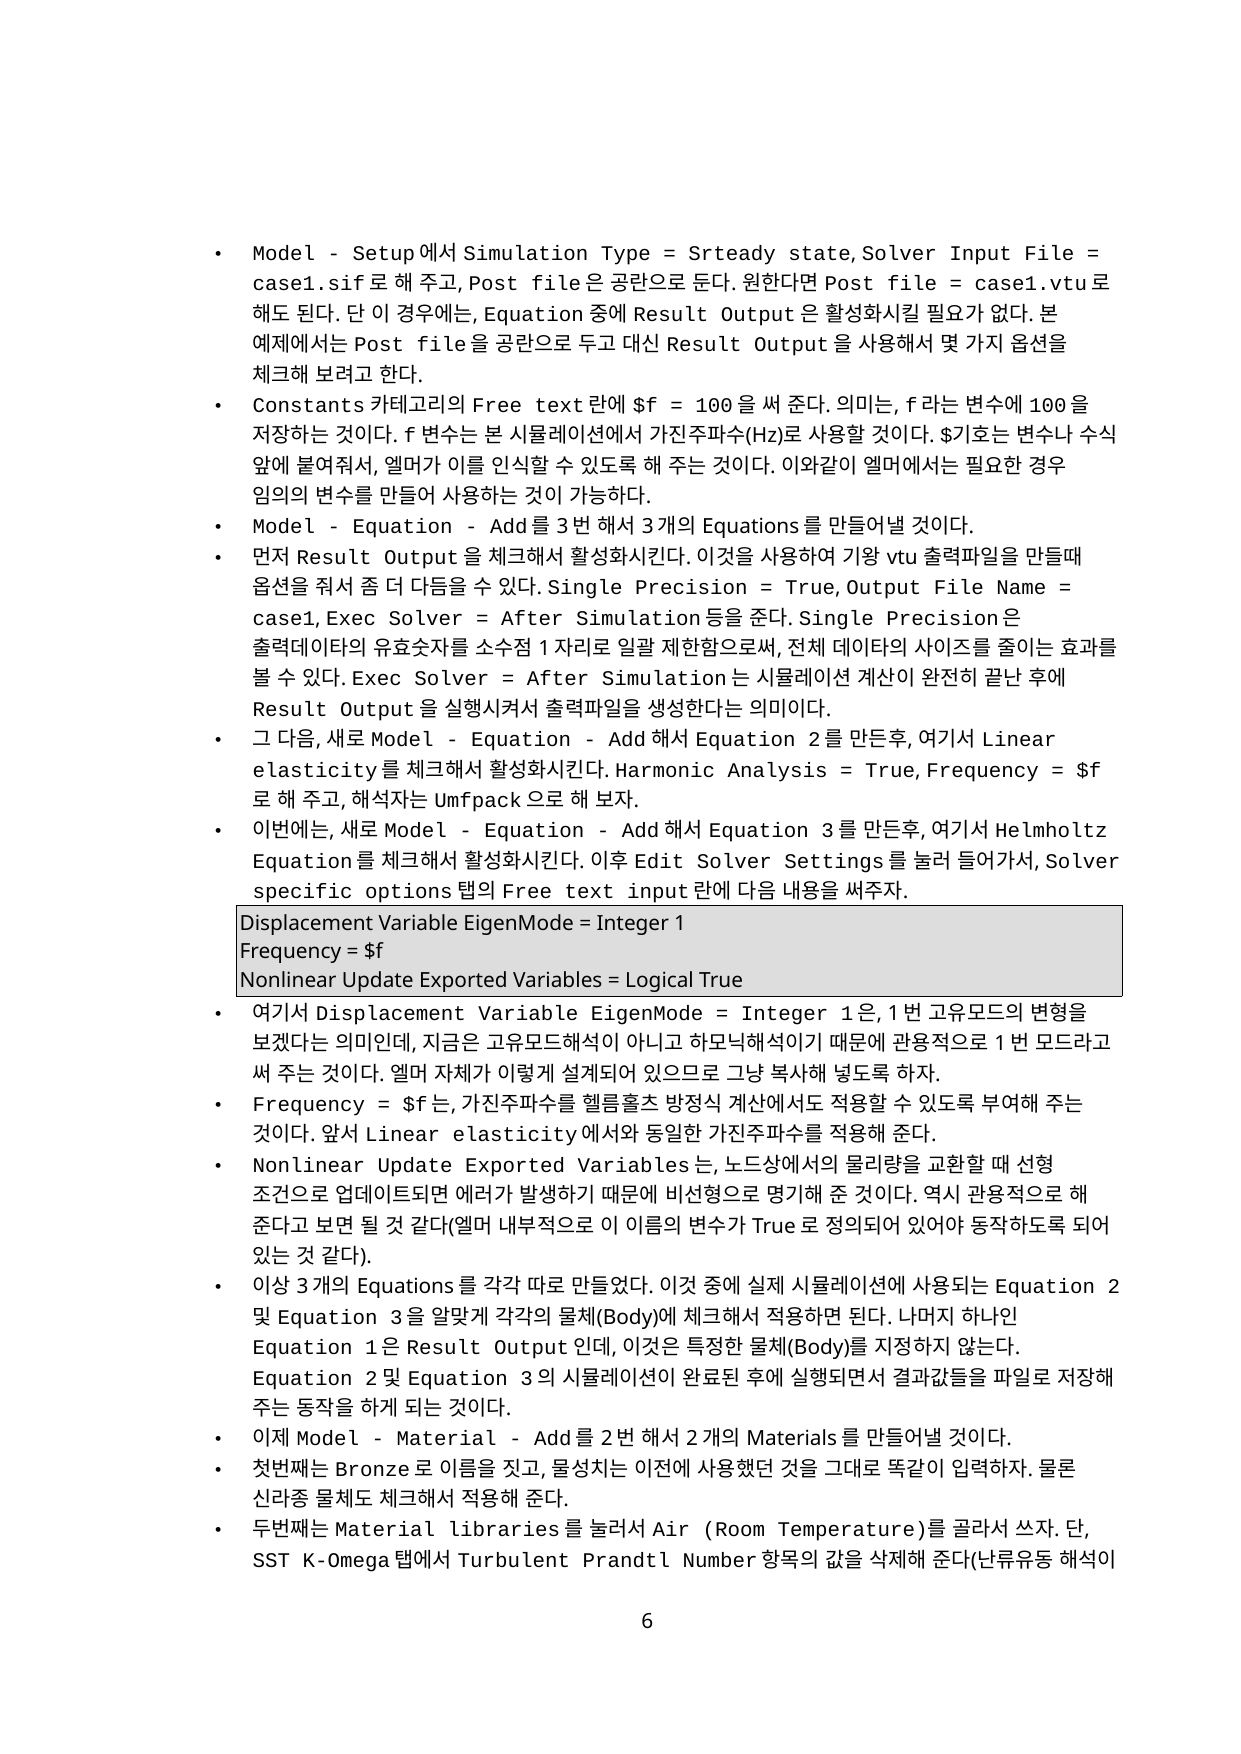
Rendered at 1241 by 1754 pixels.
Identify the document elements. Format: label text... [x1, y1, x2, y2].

list 여기서 Displacement Variable EigenMode = Integer 1은, 1번 고유모드의 변형을 보겠다는 의미인데, 지금은 고유모드해석이 아니고 하모닉해석이기 때문에 관용적으로 1번 모드라고 써 주는 것이다. 엘머 자체가 이렇게 설계되어 있으므로 그냥 복사해 넣도록 하자. [215, 996, 1122, 1087]
list Constants 카테고리의 Free text란에 $f = 100을 써 준다. 의미는, f라는 변수에 100을 저장하는 것이다. f 변수는 본 시뮬레이션에서 가진주파수(Hz)로 사용할 것이다. $기호는 변수나 수식 앞에 붙여줘서, 엘머가 이를 인식할 수 있도록 해 주는 것이다. 이와같이 엘머에서는 필요한 경우 임의의 변수를 만들어 사용하는 것이 가능하다. [215, 388, 1122, 509]
list 두번째는 Material libraries를 눌러서 Air (Room Temperature)를 골라서 쓰자. 단, SST K-Omega탭에서 Turbulent Prandtl Number항목의 값을 삭제해 준다(난류유동 해석이 [215, 1513, 1122, 1573]
list 이상 3개의 Equations를 각각 따로 만들었다. 이것 중에 실제 시뮬레이션에 사용되는 Equation 2 및 Equation 3을 알맞게 각각의 물체(Body)에 체크해서 적용하면 된다. 나머지 하나인 Equation 1은 Result Output인데, 이것은 특정한 물체(Body)를 지정하지 않는다. Equation 2 및 Equation 3의 시뮬레이션이 완료된 후에 실행되면서 결과값들을 파일로 저장해 주는 동작을 하게 되는 것이다. [215, 1269, 1122, 1421]
list Model - Setup에서 Simulation Type = Srteady state, Solver Input File = case1.sif로 해 주고, Post file은 공란으로 둔다. 원한다면 Post file = case1.vtu로 해도 된다. 단 이 경우에는, Equation 중에 Result Output은 활성화시킬 필요가 없다. 본 예제에서는 Post file을 공란으로 두고 대신 Result Output을 사용해서 몇 가지 옵션을 체크해 보려고 한다. [215, 236, 1122, 388]
list 먼저 Result Output을 체크해서 활성화시킨다. 이것을 사용하여 기왕 vtu 출력파일을 만들때 옵션을 줘서 좀 더 다듬을 수 있다. Single Precision = True, Output File Name = case1, Exec Solver = After Simulation등을 준다. Single Precision은 출력데이타의 유효숫자를 소수점 1자리로 일괄 제한함으로써, 전체 데이타의 사이즈를 줄이는 효과를 볼 수 있다. Exec Solver = After Simulation는 시뮬레이션 계산이 완전히 끝난 후에 Result Output을 실행시켜서 출력파일을 생성한다는 의미이다. [215, 540, 1122, 722]
list Frequency = $f는, 가진주파수를 헬름홀츠 방정식 계산에서도 적용할 수 있도록 부여해 주는 것이다. 앞서 Linear elasticity에서와 동일한 가진주파수를 적용해 준다. [215, 1087, 1122, 1148]
list 그 다음, 새로 Model - Equation - Add 해서 Equation 2를 만든후, 여기서 Linear elasticity를 체크해서 활성화시킨다. Harmonic Analysis = True, Frequency = $f로 해 주고, 해석자는 Umfpack으로 해 보자. [215, 722, 1122, 814]
text Frequency = $f [237, 933, 1122, 962]
text Displacement Variable EigenMode = Integer 1 [237, 906, 1122, 933]
list Model - Equation - Add를 3번 해서 3개의 Equations를 만들어낼 것이다. [215, 509, 1122, 540]
list 이번에는, 새로 Model - Equation - Add 해서 Equation 3를 만든후, 여기서 Helmholtz Equation를 체크해서 활성화시킨다. 이후 Edit Solver Settings를 눌러 들어가서, Solver specific options 탭의 Free text input란에 다음 내용을 써주자. [215, 814, 1122, 905]
list Nonlinear Update Exported Variables는, 노드상에서의 물리량을 교환할 때 선형 조건으로 업데이트되면 에러가 발생하기 때문에 비선형으로 명기해 준 것이다. 역시 관용적으로 해 준다고 보면 될 것 같다(엘머 내부적으로 이 이름의 변수가 True로 정의되어 있어야 동작하도록 되어 있는 것 같다). [215, 1148, 1122, 1269]
list 이제 Model - Material - Add를 2번 해서 2개의 Materials를 만들어낼 것이다. [215, 1421, 1122, 1452]
list 첫번째는 Bronze로 이름을 짓고, 물성치는 이전에 사용했던 것을 그대로 똑같이 입력하자. 물론 신라종 물체도 체크해서 적용해 준다. [215, 1452, 1122, 1513]
text Nonlinear Update Exported Variables = Logical True [237, 962, 1122, 996]
